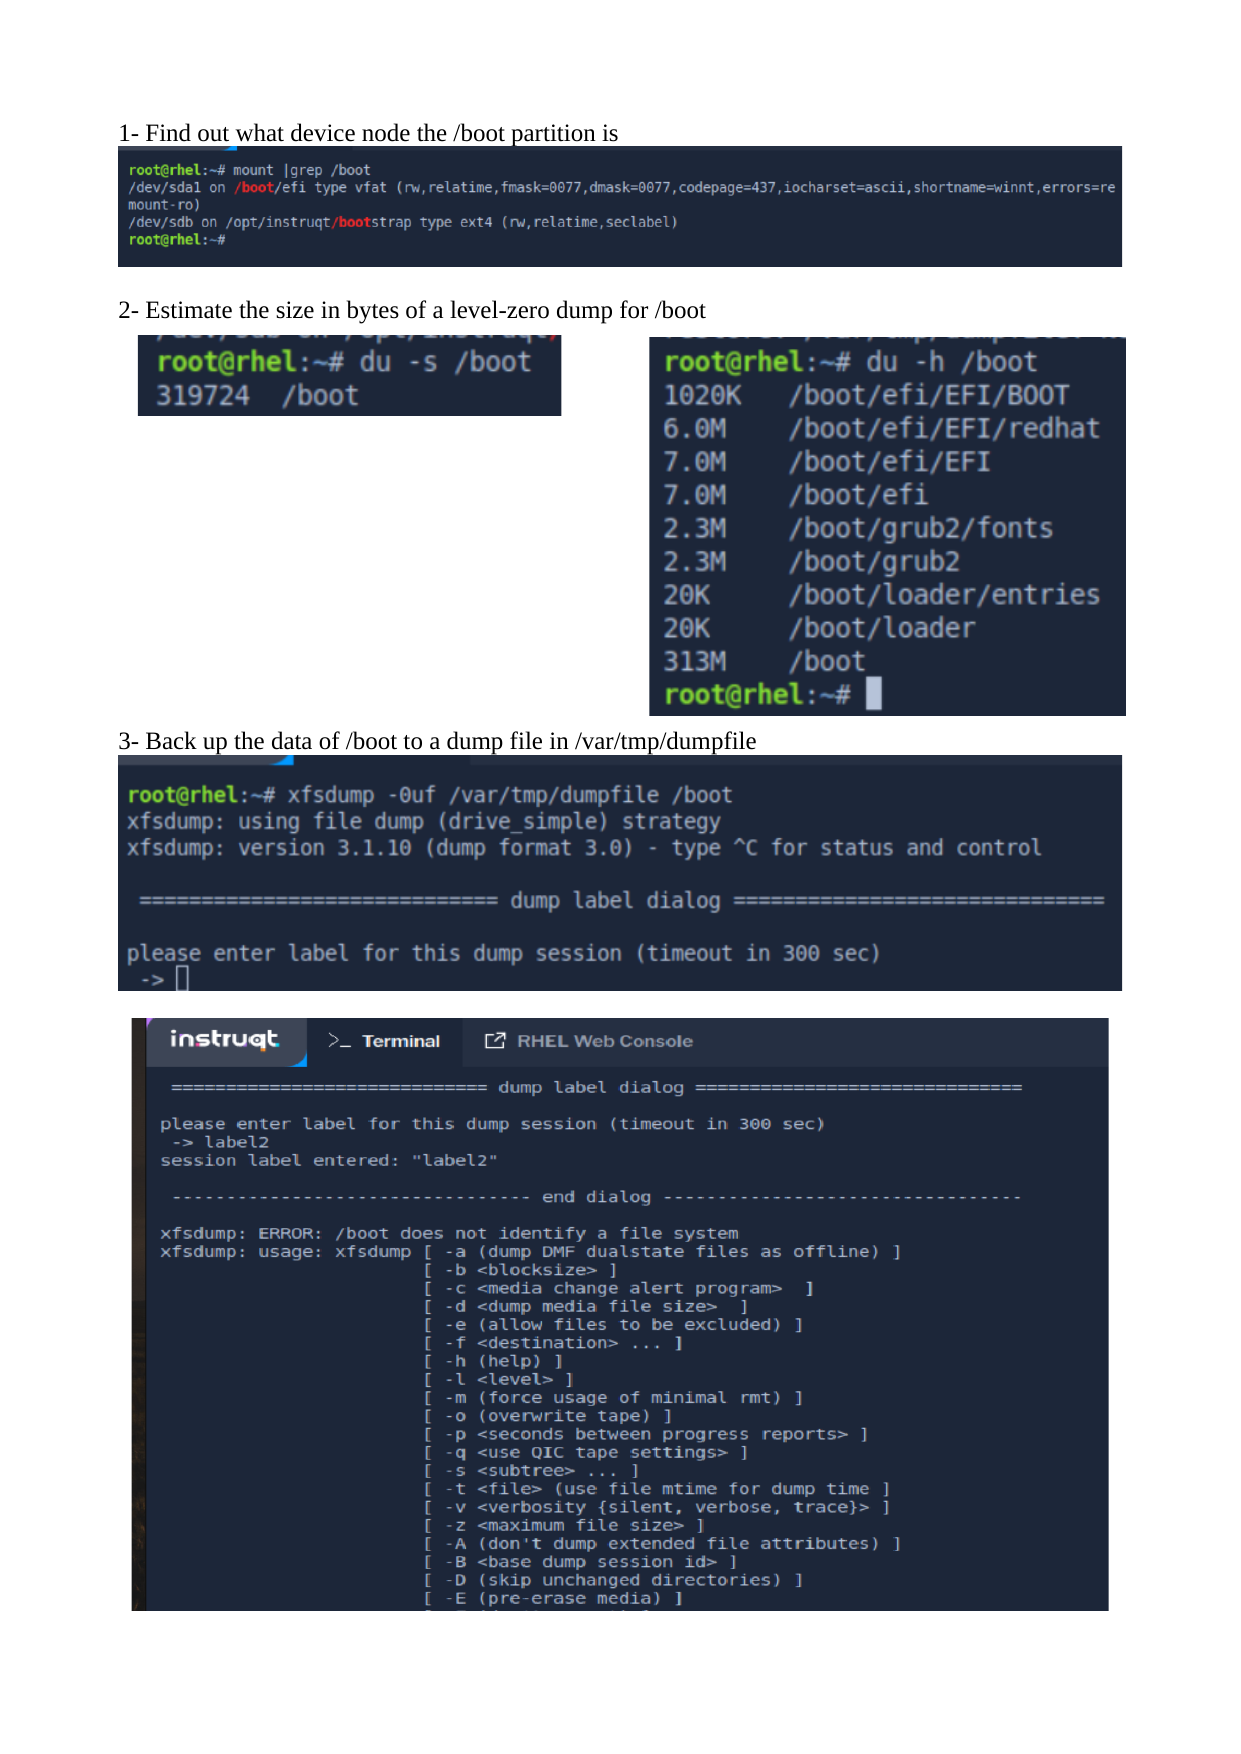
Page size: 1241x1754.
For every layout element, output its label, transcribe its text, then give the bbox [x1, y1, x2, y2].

picture [137, 335, 562, 416]
picture [649, 337, 1126, 716]
picture [118, 146, 1123, 267]
picture [131, 1018, 1109, 1611]
text 1- Find out what device node the /boot partition is [118, 118, 1122, 146]
picture [118, 755, 1123, 991]
text 2- Estimate the size in bytes of a level-zero dump for /boot [118, 295, 1122, 324]
text 3- Back up the data of /boot to a dump file in /var/tmp/dumpfile [118, 726, 1122, 755]
